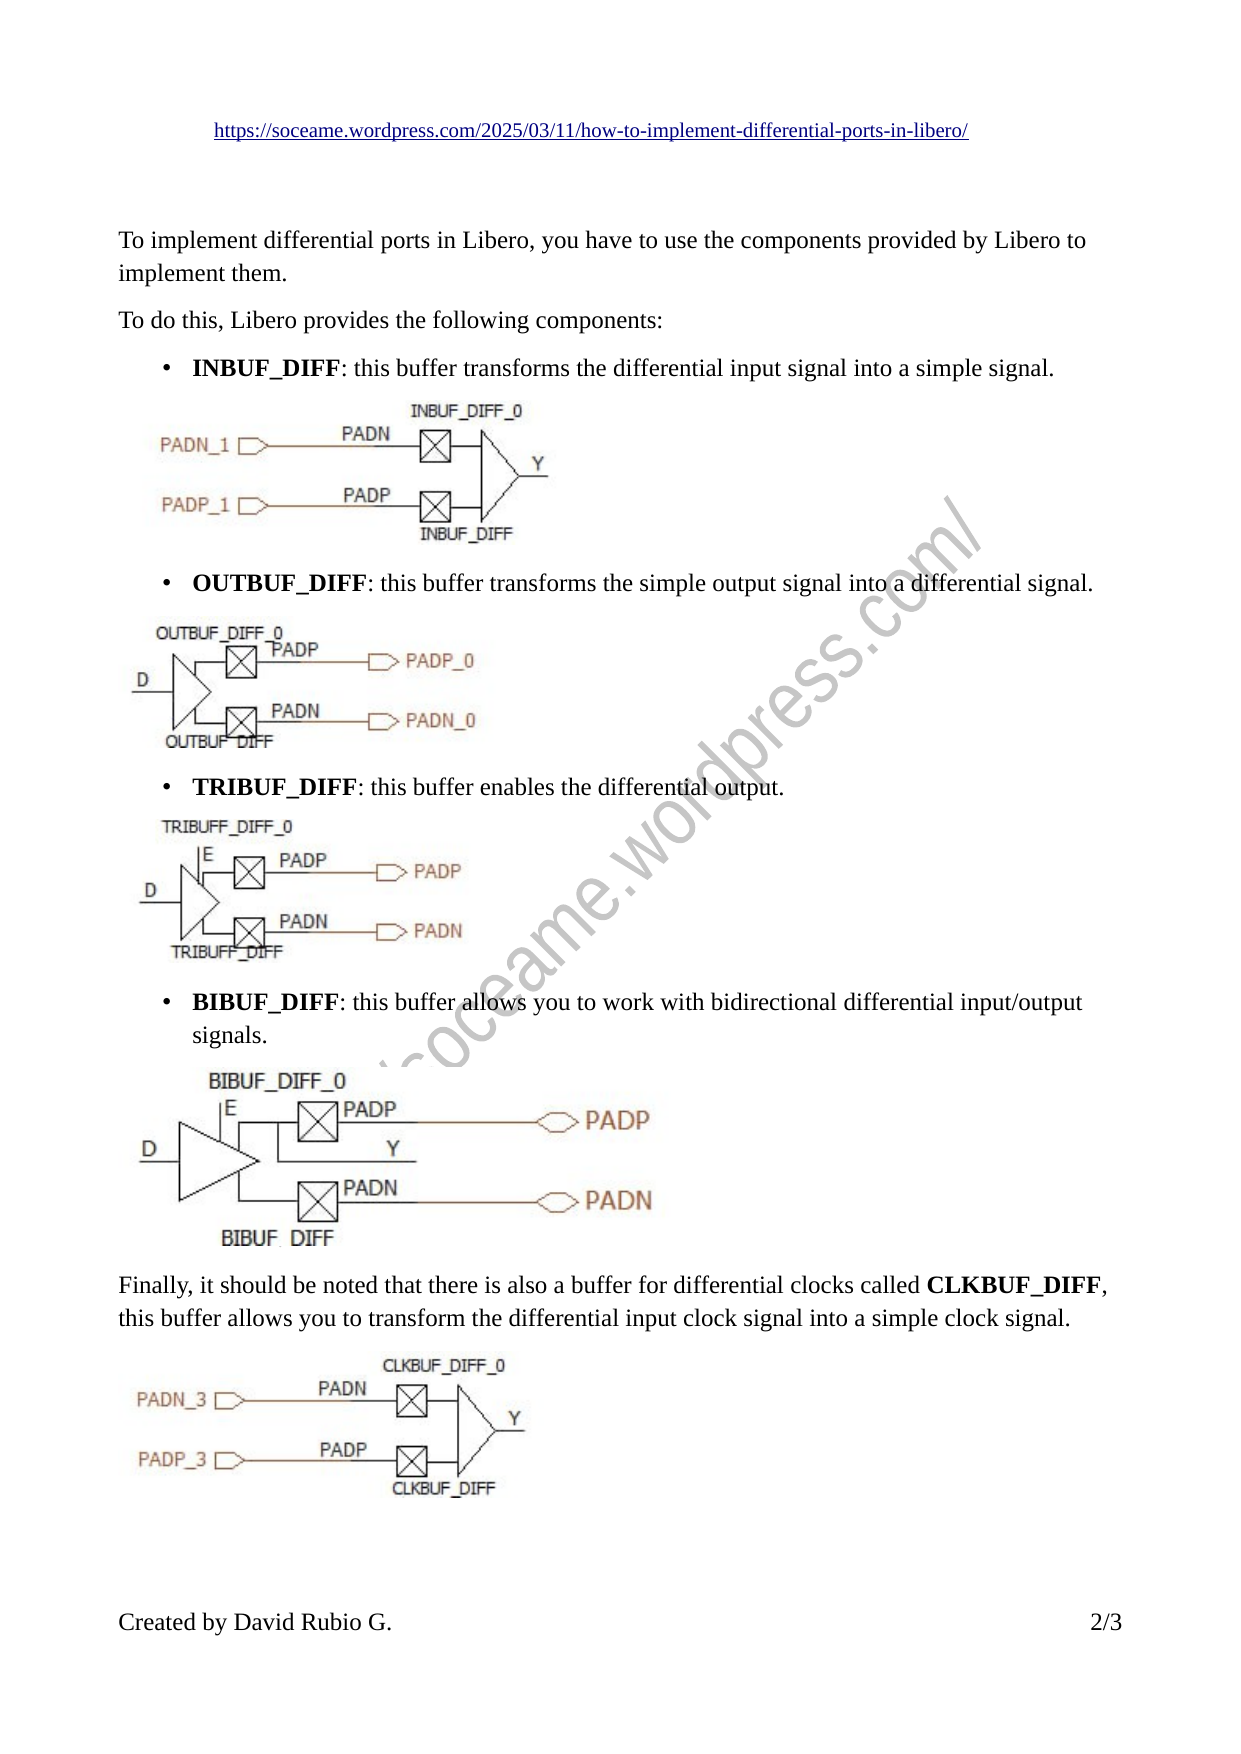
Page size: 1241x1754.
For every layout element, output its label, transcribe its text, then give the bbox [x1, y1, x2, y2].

list TRIBUF_DIFF: this buffer enables the differential output. [162, 772, 703, 800]
picture [118, 616, 514, 748]
text Finally, it should be noted that there is also a buffer for differential clocks called CLKBUF_DIFF, this buffer allows you to transform the differential input clock signal into a simple clock signal. [118, 1270, 1122, 1332]
list BIBUF_DIFF: this buffer allows you to work with bidirectional differential input/output signals. [162, 987, 1122, 1049]
list OUTBUF_DIFF: this buffer transforms the simple output signal into a differential signal. [162, 568, 1122, 597]
text To implement differential ports in Libero, you have to use the components provided by Libero to implement them. [118, 225, 1122, 286]
picture [118, 819, 504, 963]
picture [118, 1067, 681, 1246]
picture [118, 1351, 553, 1498]
picture [118, 400, 564, 545]
list INBUF_DIFF: this buffer transforms the differential input signal into a simple signal. [162, 353, 1122, 382]
text To do this, Libero provides the following components: [118, 305, 1122, 334]
list TRIBUF_DIFF: this buffer enables the differential output. [730, 772, 1122, 800]
